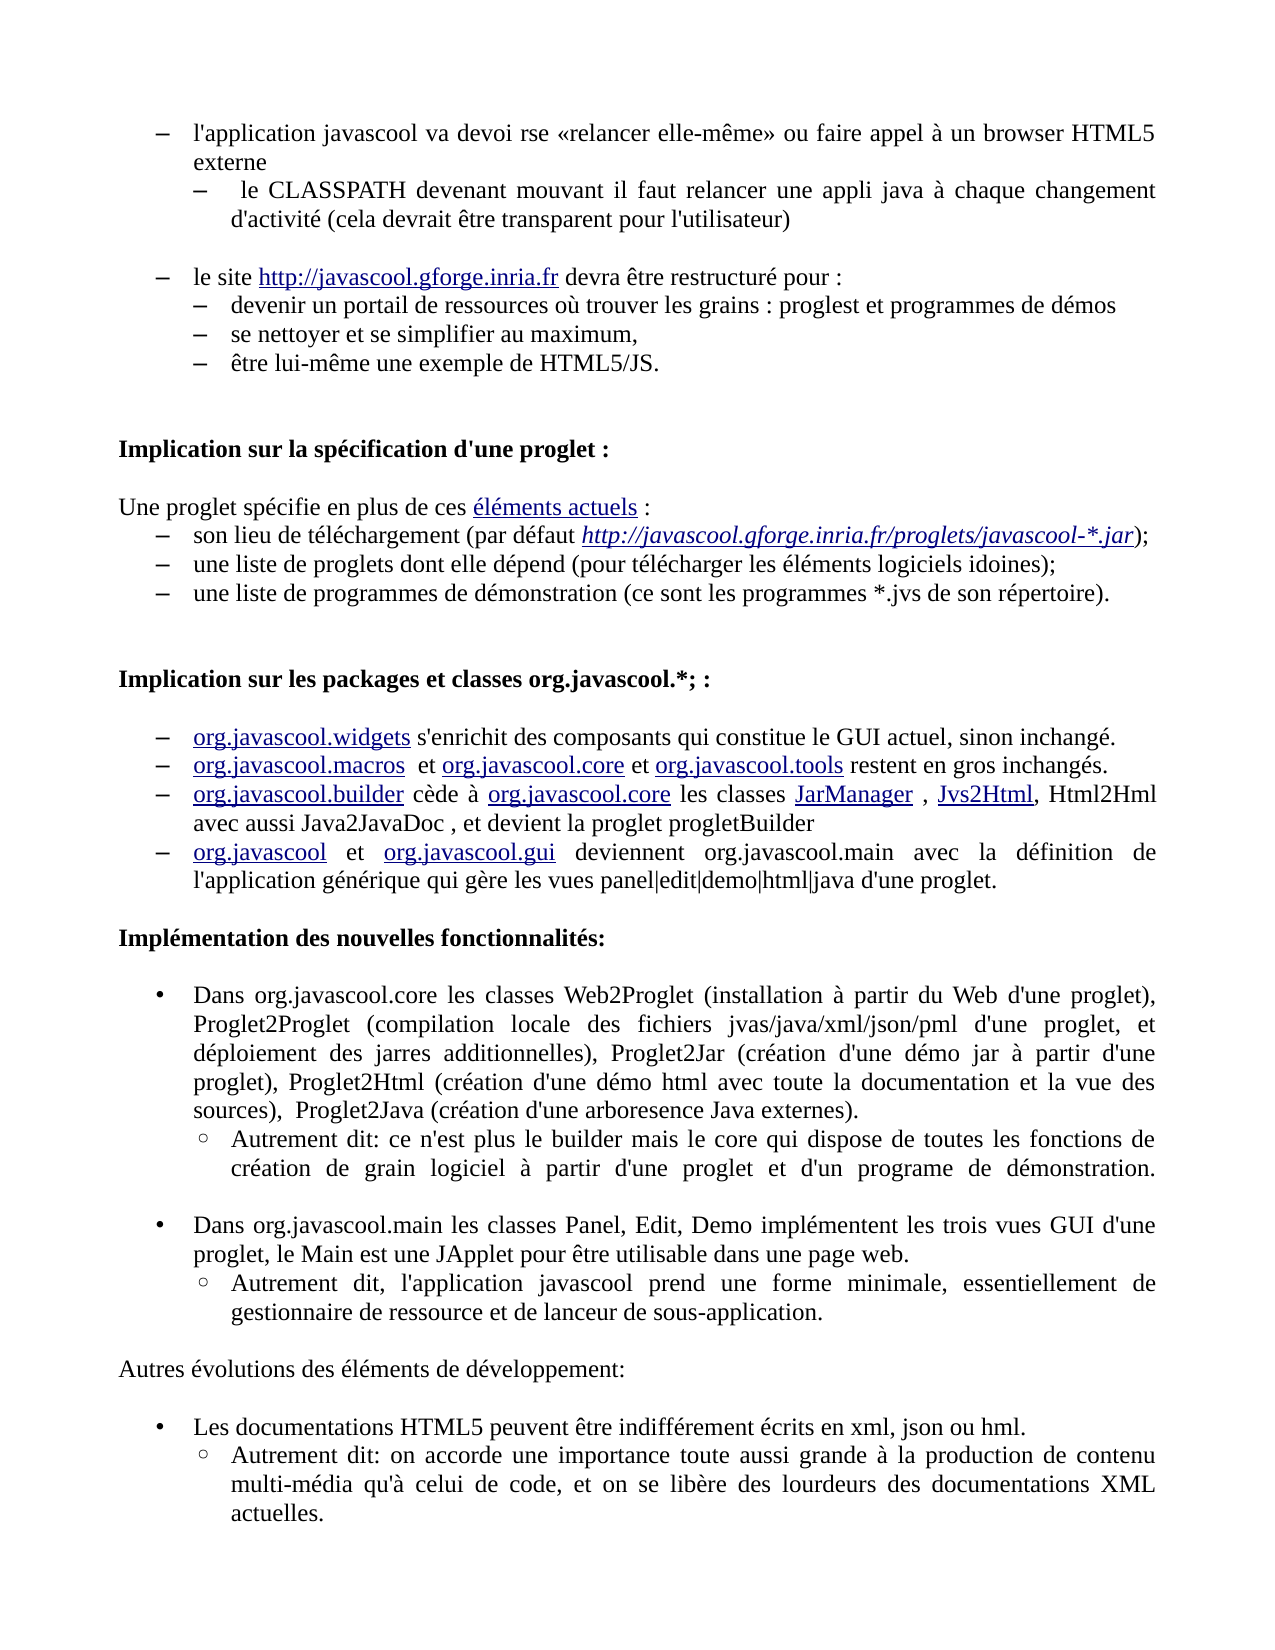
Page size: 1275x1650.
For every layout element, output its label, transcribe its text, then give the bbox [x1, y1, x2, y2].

text Implémentation des nouvelles fonctionnalités: [118, 923, 1157, 952]
list Dans org.javascool.main les classes Panel, Edit, Demo implémentent les trois vues GUI d'une proglet, le Main est une JApplet pour être utilisable dans une page web. [156, 1211, 1157, 1268]
list le CLASSPATH devenant mouvant il faut relancer une appli java à chaque changement d'activité (cela devrait être transparent pour l'utilisateur) [193, 176, 1157, 233]
list Dans org.javascool.core les classes Web2Proglet (installation à partir du Web d'une proglet), Proglet2Proglet (compilation locale des fichiers jvas/java/xml/json/pml d'une proglet, et déploiement des jarres additionnelles), Proglet2Jar (création d'une démo jar à partir d'une proglet), Proglet2Html (création d'une démo html avec toute la documentation et la vue des sources), Proglet2Java (création d'une arboresence Java externes). [156, 981, 1157, 1124]
list le site http://javascool.gforge.inria.fr devra être restructuré pour : [156, 262, 1157, 291]
list Autrement dit: on accorde une importance toute aussi grande à la production de contenu multi-média qu'à celui de code, et on se libère des lourdeurs des documentations XML actuelles. [193, 1441, 1157, 1527]
list l'application javascool va devoi rse «relancer elle-même» ou faire appel à un browser HTML5 externe [156, 118, 1157, 176]
list une liste de programmes de démonstration (ce sont les programmes *.jvs de son répertoire). [156, 578, 1157, 607]
list org.javascool.widgets s'enrichit des composants qui constitue le GUI actuel, sinon inchangé. [156, 722, 1157, 751]
text Implication sur la spécification d'une proglet : [118, 434, 1157, 463]
list org.javascool.macros et org.javascool.core et org.javascool.tools restent en gros inchangés. [156, 751, 1157, 779]
list Autrement dit: ce n'est plus le builder mais le core qui dispose de toutes les fonctions de création de grain logiciel à partir d'une proglet et d'un programe de démonstration. [193, 1124, 1157, 1211]
list son lieu de téléchargement (par défaut http://javascool.gforge.inria.fr/proglets/javascool-*.jar); [156, 521, 1157, 549]
list org.javascool et org.javascool.gui deviennent org.javascool.main avec la définition de l'application générique qui gère les vues panel|edit|demo|html|java d'une proglet. [156, 837, 1157, 894]
list devenir un portail de ressources où trouver les grains : proglest et programmes de démos [193, 291, 1157, 319]
list Les documentations HTML5 peuvent être indifférement écrits en xml, json ou hml. [156, 1412, 1157, 1441]
list org.javascool.builder cède à org.javascool.core les classes JarManager , Jvs2Html, Html2Hml avec aussi Java2JavaDoc , et devient la proglet progletBuilder [156, 779, 1157, 837]
list être lui-même une exemple de HTML5/JS. [193, 348, 1157, 377]
text Une proglet spécifie en plus de ces éléments actuels : [118, 492, 1157, 521]
text Autres évolutions des éléments de développement: [118, 1354, 1157, 1383]
text Implication sur les packages et classes org.javascool.*; : [118, 664, 1157, 693]
list Autrement dit, l'application javascool prend une forme minimale, essentiellement de gestionnaire de ressource et de lanceur de sous-application. [193, 1268, 1157, 1326]
list se nettoyer et se simplifier au maximum, [193, 319, 1157, 348]
list une liste de proglets dont elle dépend (pour télécharger les éléments logiciels idoines); [156, 549, 1157, 578]
